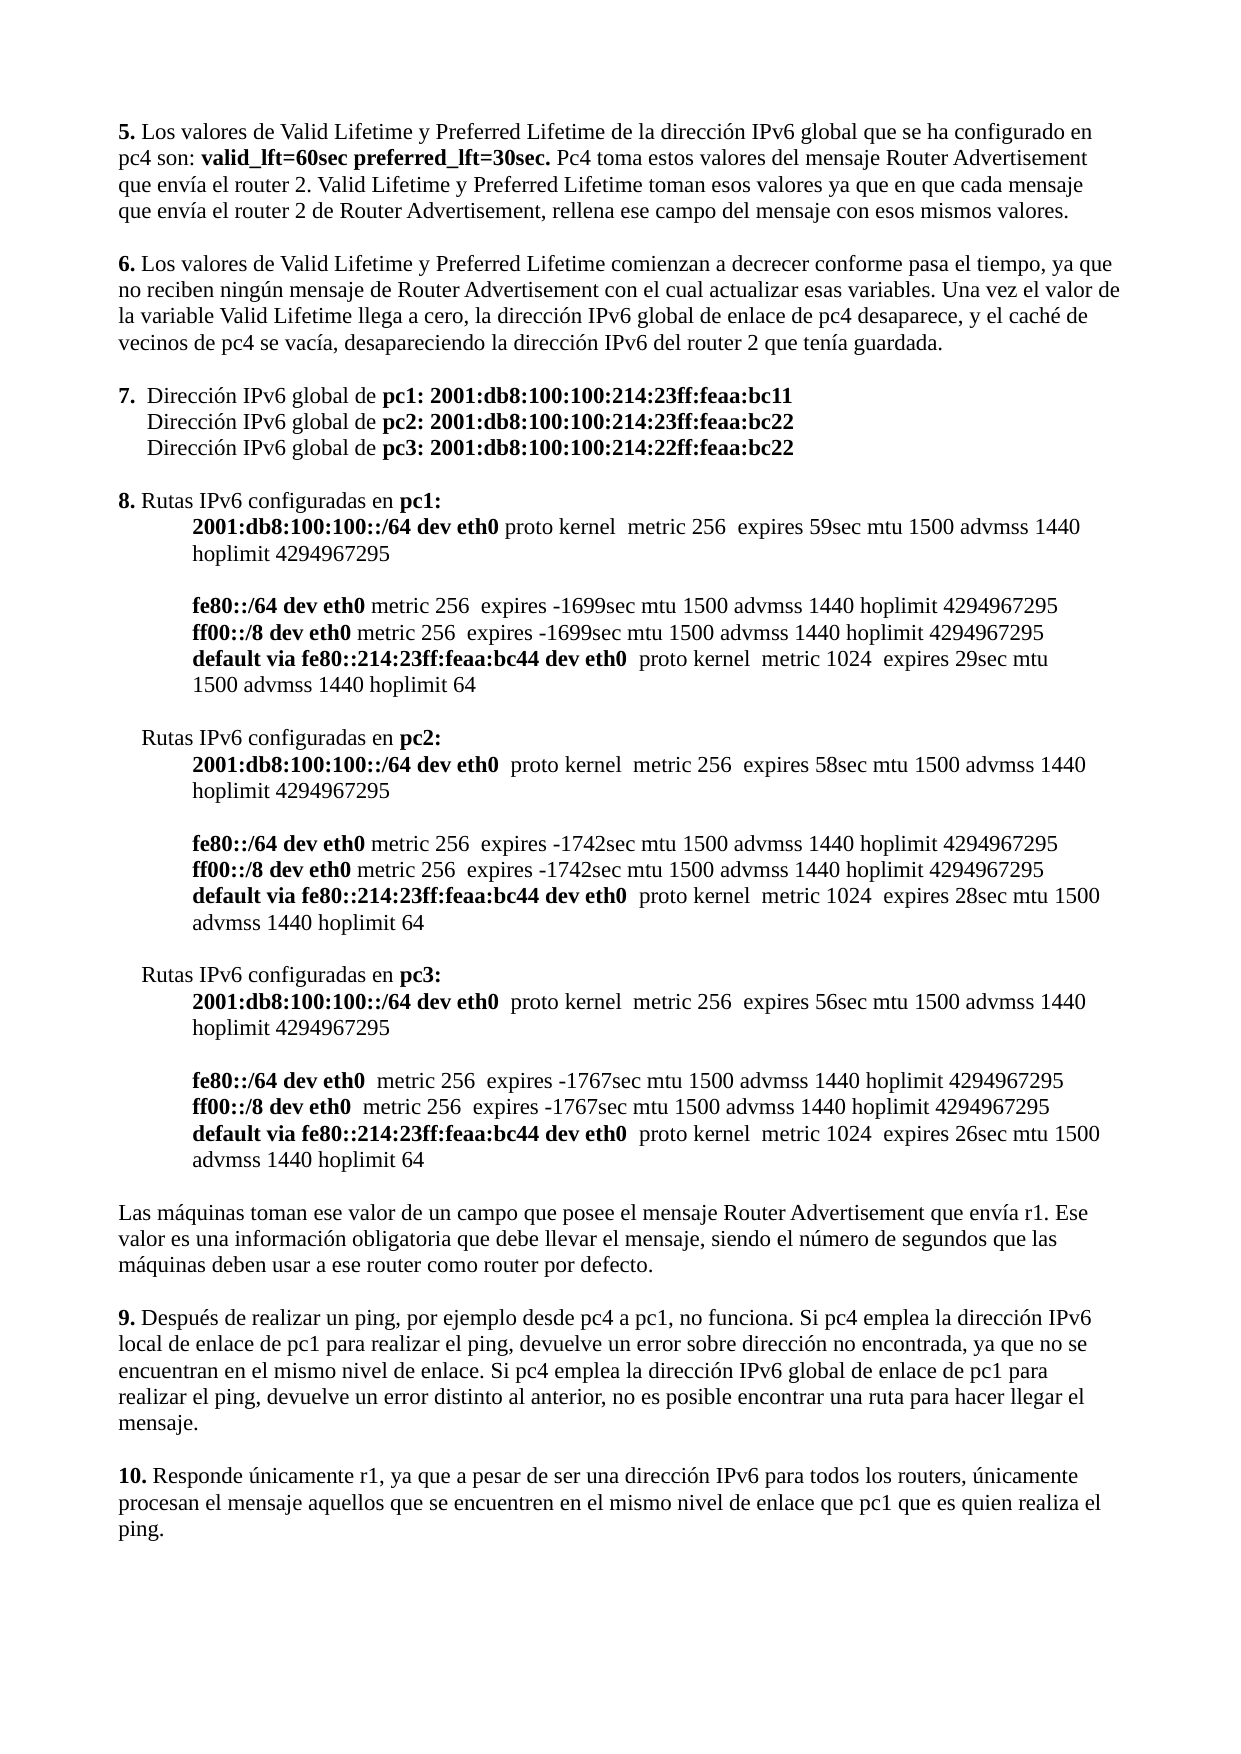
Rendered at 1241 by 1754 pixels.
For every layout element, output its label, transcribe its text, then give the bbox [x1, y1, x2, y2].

text 10. Responde únicamente r1, ya que a pesar de ser una dirección IPv6 para todos los routers, únicamente procesan el mensaje aquellos que se encuentren en el mismo nivel de enlace que pc1 que es quien realiza el ping. [118, 1462, 1122, 1541]
text Dirección IPv6 global de pc3: 2001:db8:100:100:214:22ff:feaa:bc22 [118, 434, 1122, 461]
text 2001:db8:100:100::/64 dev eth0 proto kernel metric 256 expires 56sec mtu 1500 advmss 1440 hoplimit 4294967295 [118, 988, 1122, 1041]
text ff00::/8 dev eth0 metric 256 expires -1767sec mtu 1500 advmss 1440 hoplimit 4294967295 [118, 1093, 1122, 1119]
text default via fe80::214:23ff:feaa:bc44 dev eth0 proto kernel metric 1024 expires 29sec mtu 1500 advmss 1440 hoplimit 64 [118, 645, 1122, 698]
text fe80::/64 dev eth0 metric 256 expires -1699sec mtu 1500 advmss 1440 hoplimit 4294967295 [118, 592, 1122, 619]
text Rutas IPv6 configuradas en pc2: [118, 724, 1122, 751]
text fe80::/64 dev eth0 metric 256 expires -1767sec mtu 1500 advmss 1440 hoplimit 4294967295 [118, 1067, 1122, 1093]
text ff00::/8 dev eth0 metric 256 expires -1742sec mtu 1500 advmss 1440 hoplimit 4294967295 [118, 856, 1122, 882]
text default via fe80::214:23ff:feaa:bc44 dev eth0 proto kernel metric 1024 expires 26sec mtu 1500 advmss 1440 hoplimit 64 [118, 1119, 1122, 1172]
text 2001:db8:100:100::/64 dev eth0 proto kernel metric 256 expires 58sec mtu 1500 advmss 1440 hoplimit 4294967295 [118, 751, 1122, 803]
text default via fe80::214:23ff:feaa:bc44 dev eth0 proto kernel metric 1024 expires 28sec mtu 1500 advmss 1440 hoplimit 64 [118, 882, 1122, 935]
text 5. Los valores de Valid Lifetime y Preferred Lifetime de la dirección IPv6 global que se ha configurado en pc4 son: valid_lft=60sec preferred_lft=30sec. Pc4 toma estos valores del mensaje Router Advertisement que envía el router 2. Valid Lifetime y Preferred Lifetime toman esos valores ya que en que cada mensaje que envía el router 2 de Router Advertisement, rellena ese campo del mensaje con esos mismos valores. [118, 118, 1122, 223]
text 8. Rutas IPv6 configuradas en pc1: [118, 487, 1122, 513]
text 7. Dirección IPv6 global de pc1: 2001:db8:100:100:214:23ff:feaa:bc11 [118, 382, 1122, 408]
text fe80::/64 dev eth0 metric 256 expires -1742sec mtu 1500 advmss 1440 hoplimit 4294967295 [118, 830, 1122, 856]
text ff00::/8 dev eth0 metric 256 expires -1699sec mtu 1500 advmss 1440 hoplimit 4294967295 [118, 619, 1122, 645]
text Las máquinas toman ese valor de un campo que posee el mensaje Router Advertisement que envía r1. Ese valor es una información obligatoria que debe llevar el mensaje, siendo el número de segundos que las máquinas deben usar a ese router como router por defecto. [118, 1199, 1122, 1278]
text Rutas IPv6 configuradas en pc3: [118, 961, 1122, 988]
text 9. Después de realizar un ping, por ejemplo desde pc4 a pc1, no funciona. Si pc4 emplea la dirección IPv6 local de enlace de pc1 para realizar el ping, devuelve un error sobre dirección no encontrada, ya que no se encuentran en el mismo nivel de enlace. Si pc4 emplea la dirección IPv6 global de enlace de pc1 para realizar el ping, devuelve un error distinto al anterior, no es posible encontrar una ruta para hacer llegar el mensaje. [118, 1304, 1122, 1436]
text Dirección IPv6 global de pc2: 2001:db8:100:100:214:23ff:feaa:bc22 [118, 408, 1122, 434]
text 6. Los valores de Valid Lifetime y Preferred Lifetime comienzan a decrecer conforme pasa el tiempo, ya que no reciben ningún mensaje de Router Advertisement con el cual actualizar esas variables. Una vez el valor de la variable Valid Lifetime llega a cero, la dirección IPv6 global de enlace de pc4 desaparece, y el caché de vecinos de pc4 se vacía, desapareciendo la dirección IPv6 del router 2 que tenía guardada. [118, 250, 1122, 355]
text 2001:db8:100:100::/64 dev eth0 proto kernel metric 256 expires 59sec mtu 1500 advmss 1440 hoplimit 4294967295 [118, 513, 1122, 566]
